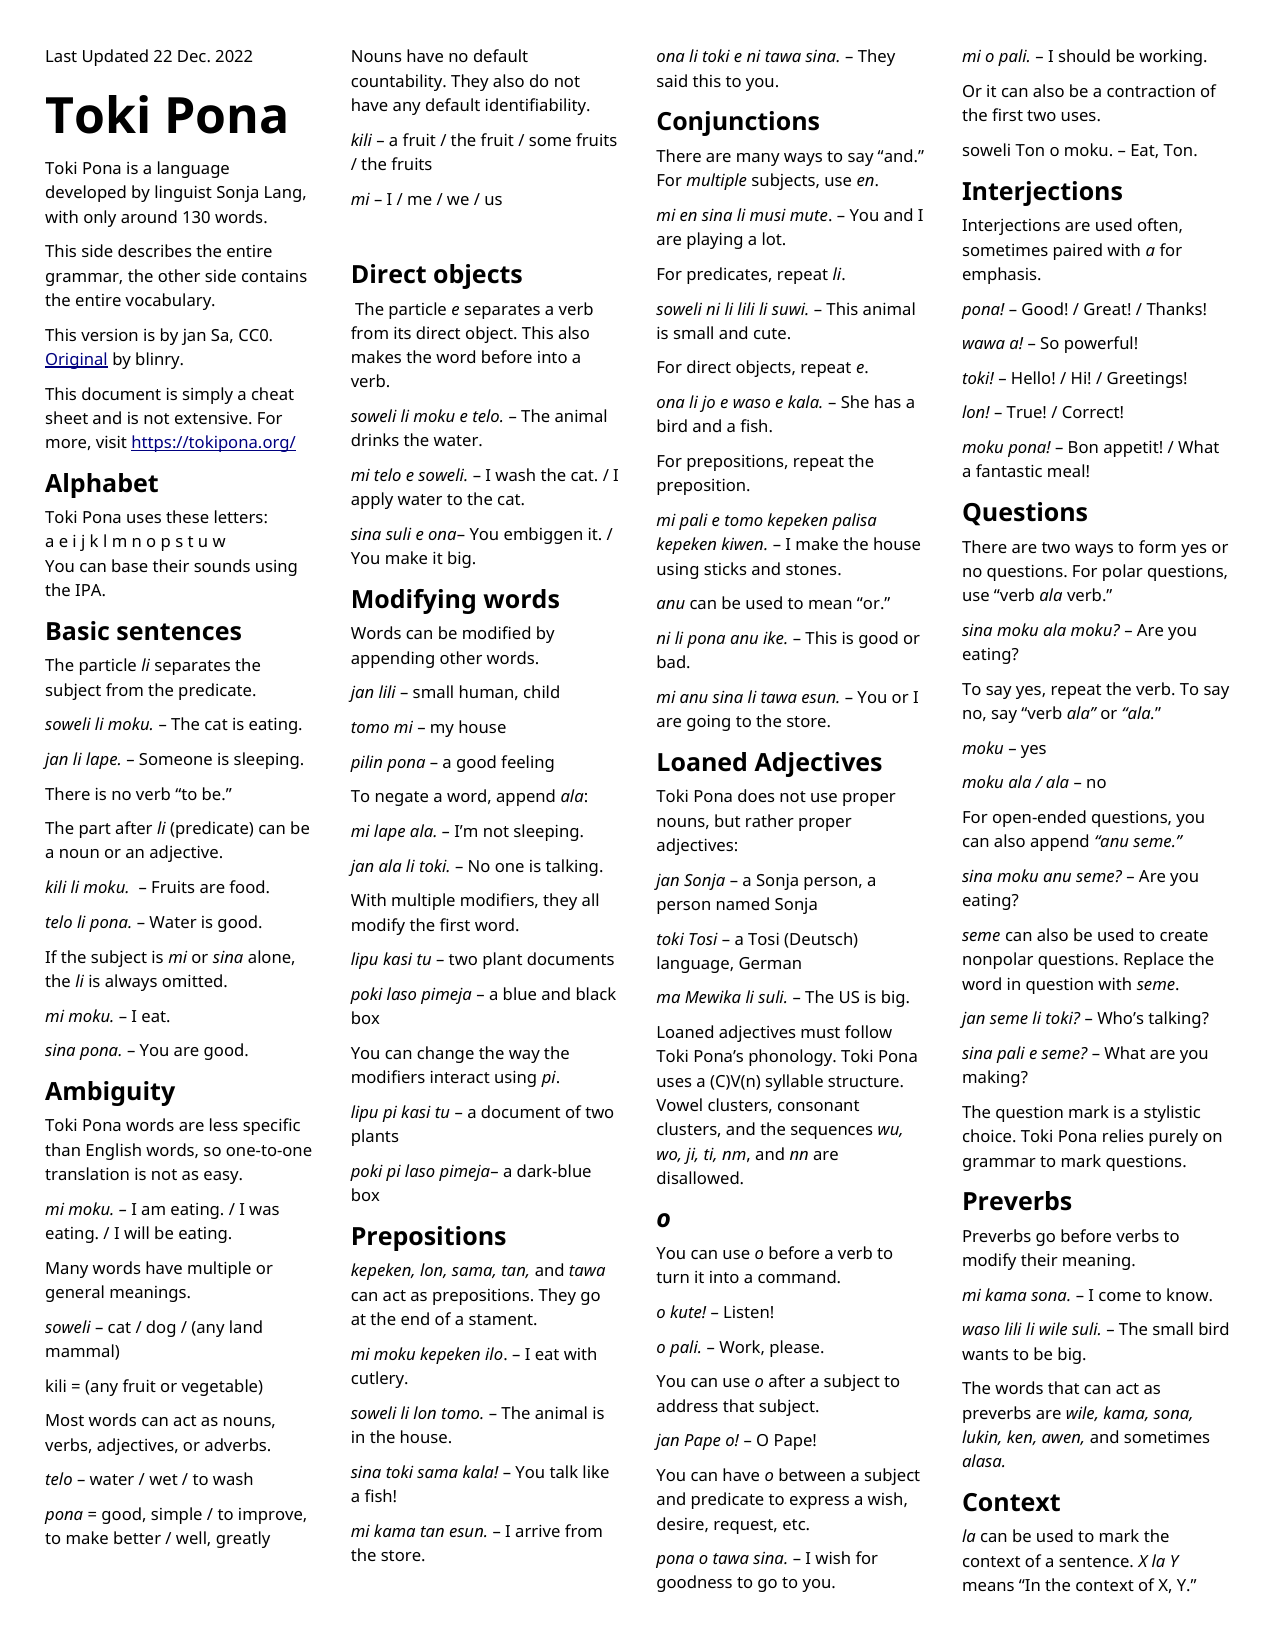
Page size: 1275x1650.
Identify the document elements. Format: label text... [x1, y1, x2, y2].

text mi lape ala. – I’m not sleeping. [351, 820, 619, 842]
text There is no verb “to be.” [45, 782, 313, 805]
text poki laso pimeja – a blue and black box [351, 983, 619, 1030]
subtitle o [656, 1201, 924, 1235]
text If the subject is mi or sina alone, the li is always omitted. [45, 945, 313, 992]
text soweli ni li lili li suwi. – This animal is small and cute. [656, 297, 924, 344]
text soweli Ton o moku. – Eat, Ton. [962, 139, 1230, 161]
text jan li lape. – Someone is sleeping. [45, 747, 313, 770]
text This version is by jan Sa, CC0. Original by blinry. [45, 323, 313, 370]
subtitle Interjections [962, 173, 1230, 207]
text Preverbs go before verbs to modify their meaning. [962, 1224, 1230, 1271]
text pilin pona – a good feeling [351, 750, 619, 773]
text Last Updated 22 Dec. 2022 [45, 45, 313, 68]
text jan Pape o! – O Pape! [656, 1429, 924, 1452]
text You can use o after a subject to address that subject. [656, 1370, 924, 1417]
text Nouns have no default countability. They also do not have any default identifiability. [351, 45, 619, 116]
subtitle Preverbs [962, 1184, 1230, 1218]
text There are many ways to say “and.” For multiple subjects, use en. [656, 144, 924, 191]
title Toki Pona [45, 80, 313, 148]
text mi moku kepeken ilo. – I eat with cutlery. [351, 1342, 619, 1389]
text mi kama sona. – I come to know. [962, 1283, 1230, 1306]
text You can have o between a subject and predicate to express a wish, desire, request, etc. [656, 1464, 924, 1535]
text lon! – True! / Correct! [962, 401, 1230, 424]
text mi kama tan esun. – I arrive from the store. [351, 1519, 619, 1566]
text soweli – cat / dog / (any land mammal) [45, 1315, 313, 1362]
text pona o tawa sina. – I wish for goodness to go to you. [656, 1547, 924, 1594]
text You can change the way the modifiers interact using pi. [351, 1042, 619, 1089]
text anu can be used to mean “or.” [656, 592, 924, 614]
text The particle li separates the subject from the predicate. [45, 654, 313, 701]
text Interjections are used often, sometimes paired with a for emphasis. [962, 214, 1230, 285]
text The question mark is a stylistic choice. Toki Pona relies purely on grammar to mark questions. [962, 1101, 1230, 1172]
text Or it can also be a contraction of the first two uses. [962, 80, 1230, 127]
text The words that can act as preverbs are wile, kama, sona, lukin, ken, awen, and sometimes alasa. [962, 1377, 1230, 1472]
text mi telo e soweli. – I wash the cat. / I apply water to the cat. [351, 463, 619, 511]
text There are two ways to form yes or no questions. For polar questions, use “verb ala verb.” [962, 535, 1230, 607]
text moku – yes [962, 736, 1230, 759]
text soweli li moku e telo. – The animal drinks the water. [351, 404, 619, 452]
text Most words can act as nouns, verbs, adjectives, or adverbs. [45, 1409, 313, 1456]
text toki Tosi – a Tosi (Deutsch) language, German [656, 927, 924, 974]
text mi anu sina li tawa esun. – You or I are going to the store. [656, 686, 924, 732]
text mi en sina li musi mute. – You and I are playing a lot. [656, 203, 924, 250]
text kili = (any fruit or vegetable) [45, 1374, 313, 1397]
subtitle Loaned Adjectives [656, 744, 924, 778]
text o pali. – Work, please. [656, 1335, 924, 1358]
text wawa a! – So powerful! [962, 332, 1230, 354]
text sina pali e seme? – What are you making? [962, 1042, 1230, 1089]
text ona li toki e ni tawa sina. – They said this to you. [656, 45, 924, 92]
subtitle Conjunctions [656, 104, 924, 138]
text To say yes, repeat the verb. To say no, say “verb ala” or “ala.” [962, 677, 1230, 724]
text mi – I / me / we / us [351, 187, 619, 210]
subtitle Questions [962, 495, 1230, 529]
text jan ala li toki. – No one is talking. [351, 854, 619, 877]
text moku ala / ala – no [962, 771, 1230, 794]
text soweli li moku. – The cat is eating. [45, 713, 313, 736]
text mi moku. – I am eating. / I was eating. / I will be eating. [45, 1197, 313, 1244]
text mi moku. – I eat. [45, 1004, 313, 1027]
text For prepositions, repeat the preposition. [656, 450, 924, 497]
text jan seme li toki? – Who’s talking? [962, 1007, 1230, 1030]
text toki! – Hello! / Hi! / Greetings! [962, 366, 1230, 389]
text Toki Pona uses these letters: a e i j k l m n o p s t u w You can base their sounds using the IPA. [45, 506, 313, 601]
text kili li moku. – Fruits are food. [45, 876, 313, 898]
text moku pona! – Bon appetit! / What a fantastic meal! [962, 436, 1230, 483]
text jan lili – small human, child [351, 681, 619, 704]
text For predicates, repeat li. [656, 262, 924, 285]
text Toki Pona words are less specific than English words, so one-to-one translation is not as easy. [45, 1114, 313, 1185]
text ni li pona anu ike. – This is good or bad. [656, 627, 924, 673]
text This document is simply a cheat sheet and is not extensive. For more, visit https://tokipona.org/ [45, 382, 313, 453]
text sina toki sama kala! – You talk like a fish! [351, 1460, 619, 1507]
text waso lili li wile suli. – The small bird wants to be big. [962, 1318, 1230, 1365]
text jan Sonja – a Sonja person, a person named Sonja [656, 868, 924, 915]
text sina moku ala moku? – Are you eating? [962, 618, 1230, 666]
text Loaned adjectives must follow Toki Pona’s phonology. Toki Pona uses a (C)V(n) syllable structure. Vowel clusters, consonant clusters, and the sequences wu, wo, ji, ti, nm, and nn are disallowed. [656, 1021, 924, 1189]
text seme can also be used to create nonpolar questions. Replace the word in question with seme. [962, 924, 1230, 995]
text Many words have multiple or general meanings. [45, 1256, 313, 1303]
text Words can be modified by appending other words. [351, 622, 619, 669]
text pona! – Good! / Great! / Thanks! [962, 297, 1230, 320]
text poki pi laso pimeja– a dark-blue box [351, 1159, 619, 1207]
text sina suli e ona– You embiggen it. / You make it big. [351, 522, 619, 569]
subtitle Modifying words [351, 581, 619, 616]
text soweli li lon tomo. – The animal is in the house. [351, 1401, 619, 1448]
subtitle Prepositions [351, 1218, 619, 1253]
text mi o pali. – I should be working. [962, 45, 1230, 68]
text kepeken, lon, sama, tan, and tawa can act as prepositions. They go at the end of a stament. [351, 1259, 619, 1330]
subtitle Basic sentences [45, 613, 313, 647]
text This side describes the entire grammar, the other side contains the entire vocabulary. [45, 240, 313, 311]
text o kute! – Listen! [656, 1301, 924, 1323]
text telo – water / wet / to wash [45, 1468, 313, 1491]
text The part after li (predicate) can be a noun or an adjective. [45, 817, 313, 864]
text telo li pona. – Water is good. [45, 911, 313, 933]
text tomo mi – my house [351, 716, 619, 738]
text lipu kasi tu – two plant documents [351, 948, 619, 971]
text The particle e separates a verb from its direct object. This also makes the word before into a verb. [351, 297, 619, 393]
subtitle Direct objects [351, 257, 619, 291]
text For open-ended questions, you can also append “anu seme.” [962, 806, 1230, 853]
text To negate a word, append ala: [351, 785, 619, 808]
text lipu pi kasi tu – a document of two plants [351, 1101, 619, 1148]
text kili – a fruit / the fruit / some fruits / the fruits [351, 128, 619, 175]
text sina moku anu seme? – Are you eating? [962, 865, 1230, 912]
text sina pona. – You are good. [45, 1039, 313, 1062]
subtitle Context [962, 1484, 1230, 1518]
text pona = good, simple / to improve, to make better / well, greatly [45, 1502, 313, 1549]
text ma Mewika li suli. – The US is big. [656, 986, 924, 1009]
text ona li jo e waso e kala. – She has a bird and a fish. [656, 391, 924, 438]
text mi pali e tomo kepeken palisa kepeken kiwen. – I make the house using sticks and stones. [656, 509, 924, 580]
text Toki Pona does not use proper nouns, but rather proper adjectives: [656, 785, 924, 856]
text Toki Pona is a language developed by linguist Sonja Lang, with only around 130 words. [45, 157, 313, 228]
text You can use o before a verb to turn it into a command. [656, 1242, 924, 1289]
text With multiple modifiers, they all modify the first word. [351, 889, 619, 936]
subtitle Ambiguity [45, 1073, 313, 1108]
text For direct objects, repeat e. [656, 356, 924, 379]
text la can be used to mark the context of a sentence. X la Y means “In the context of X, Y.” [962, 1525, 1230, 1596]
subtitle Alphabet [45, 465, 313, 499]
